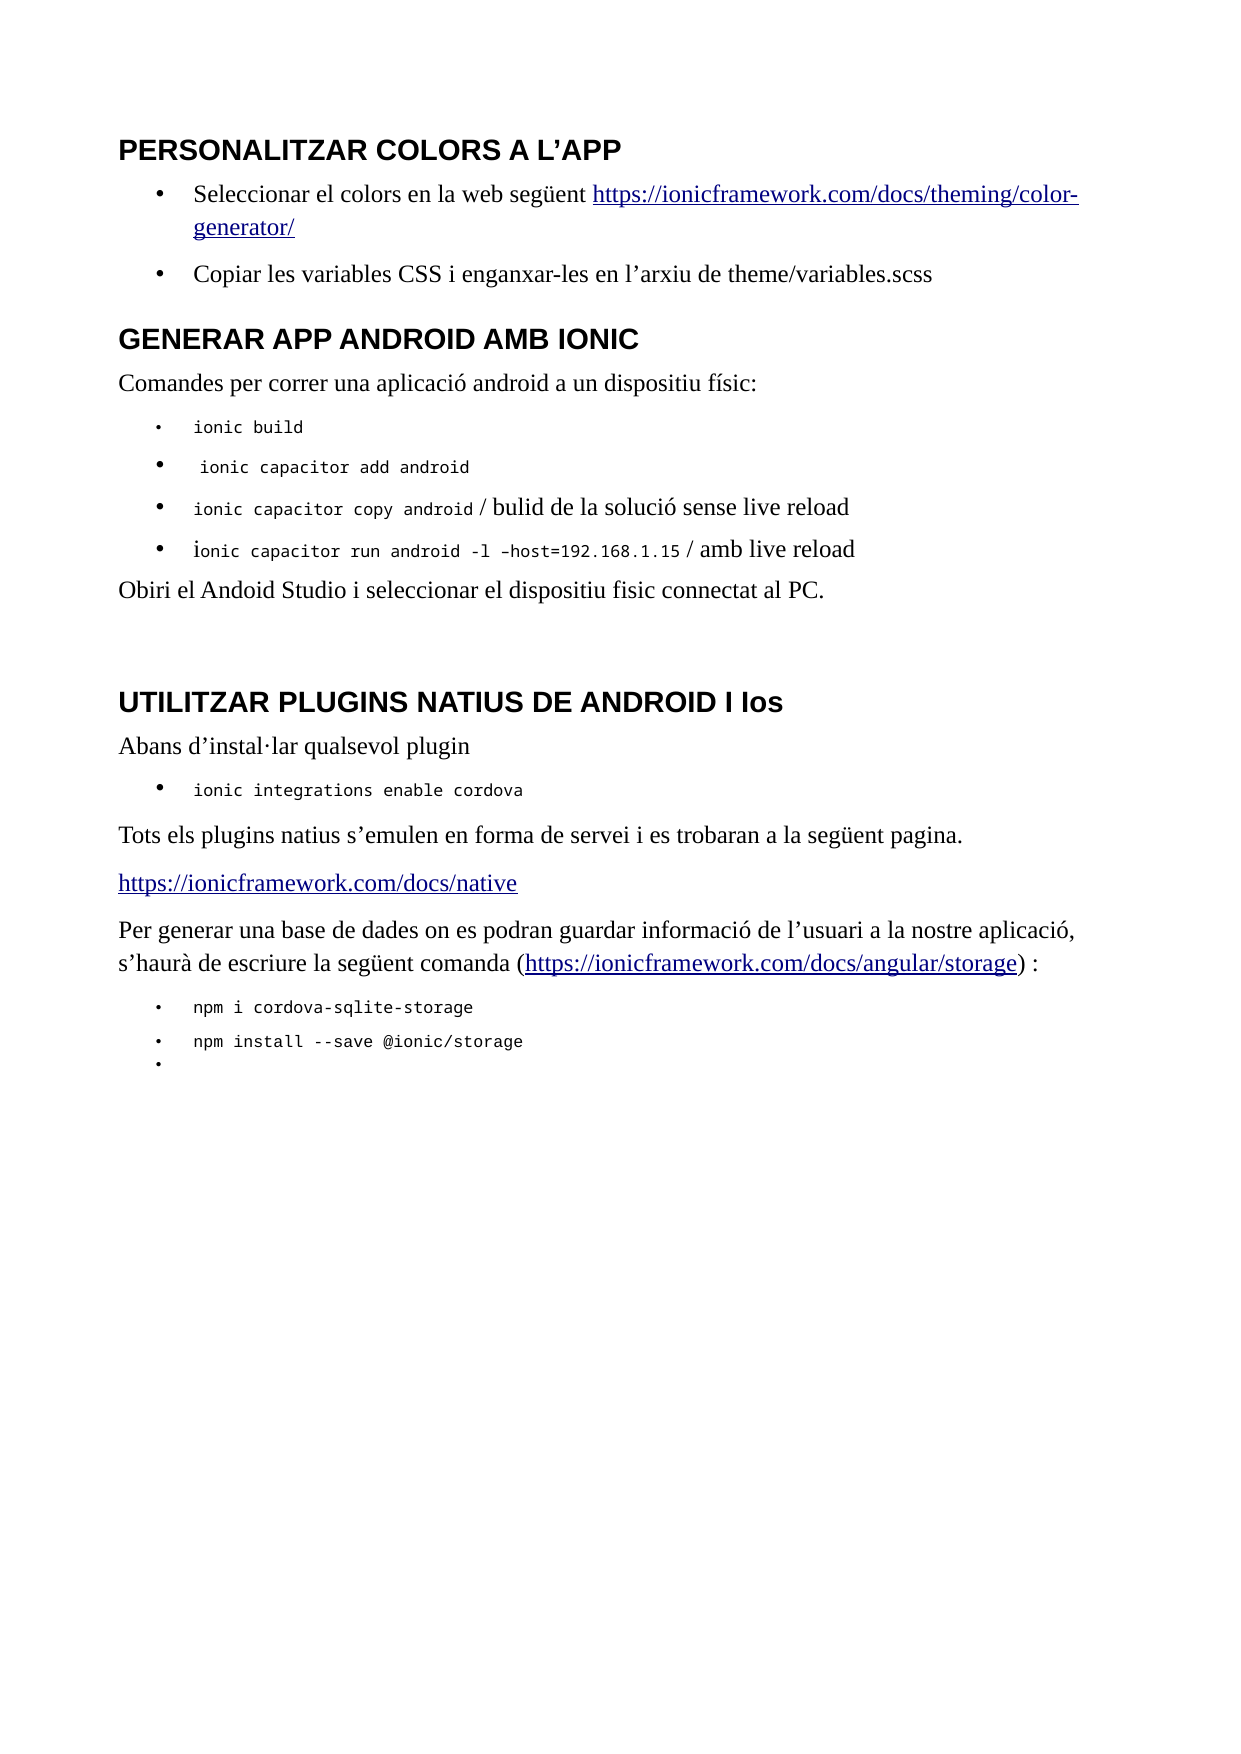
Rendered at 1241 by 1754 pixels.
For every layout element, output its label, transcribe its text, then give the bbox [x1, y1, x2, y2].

list ionic capacitor copy android / bulid de la solució sense live reload [156, 492, 1122, 521]
list ionic capacitor run android -l –host=192.168.1.15 / amb live reload [156, 534, 1122, 562]
list Seleccionar el colors en la web següent https://ionicframework.com/docs/theming/color-generator/ [156, 179, 1122, 241]
text https://ionicframework.com/docs/native [118, 868, 1122, 897]
subtitle UTILITZAR PLUGINS NATIUS DE ANDROID I Ios [118, 685, 1122, 719]
list ionic integrations enable cordova [156, 779, 1122, 802]
text Abans d’instal·lar qualsevol plugin [118, 731, 1122, 760]
subtitle GENERAR APP ANDROID AMB IONIC [118, 322, 1122, 356]
text Comandes per correr una aplicació android a un dispositiu físic: [118, 368, 1122, 397]
text Obiri el Andoid Studio i seleccionar el dispositiu fisic connectat al PC. [118, 575, 1122, 604]
list ionic capacitor add android [156, 450, 1122, 479]
text Tots els plugins natius s’emulen en forma de servei i es trobaran a la següent pagina. [118, 820, 1122, 849]
subtitle PERSONALITZAR COLORS A L’APP [118, 133, 1122, 166]
list npm i cordova-sqlite-storage [156, 996, 1122, 1019]
text Per generar una base de dades on es podran guardar informació de l’usuari a la nostre aplicació, s’haurà de escriure la següent comanda (https://ionicframework.com/docs/angular/storage) : [118, 915, 1122, 977]
list ionic build [156, 416, 1122, 438]
list Copiar les variables CSS i enganxar-les en l’arxiu de theme/variables.scss [156, 259, 1122, 288]
list npm install --save @ionic/storage [156, 1033, 1122, 1052]
